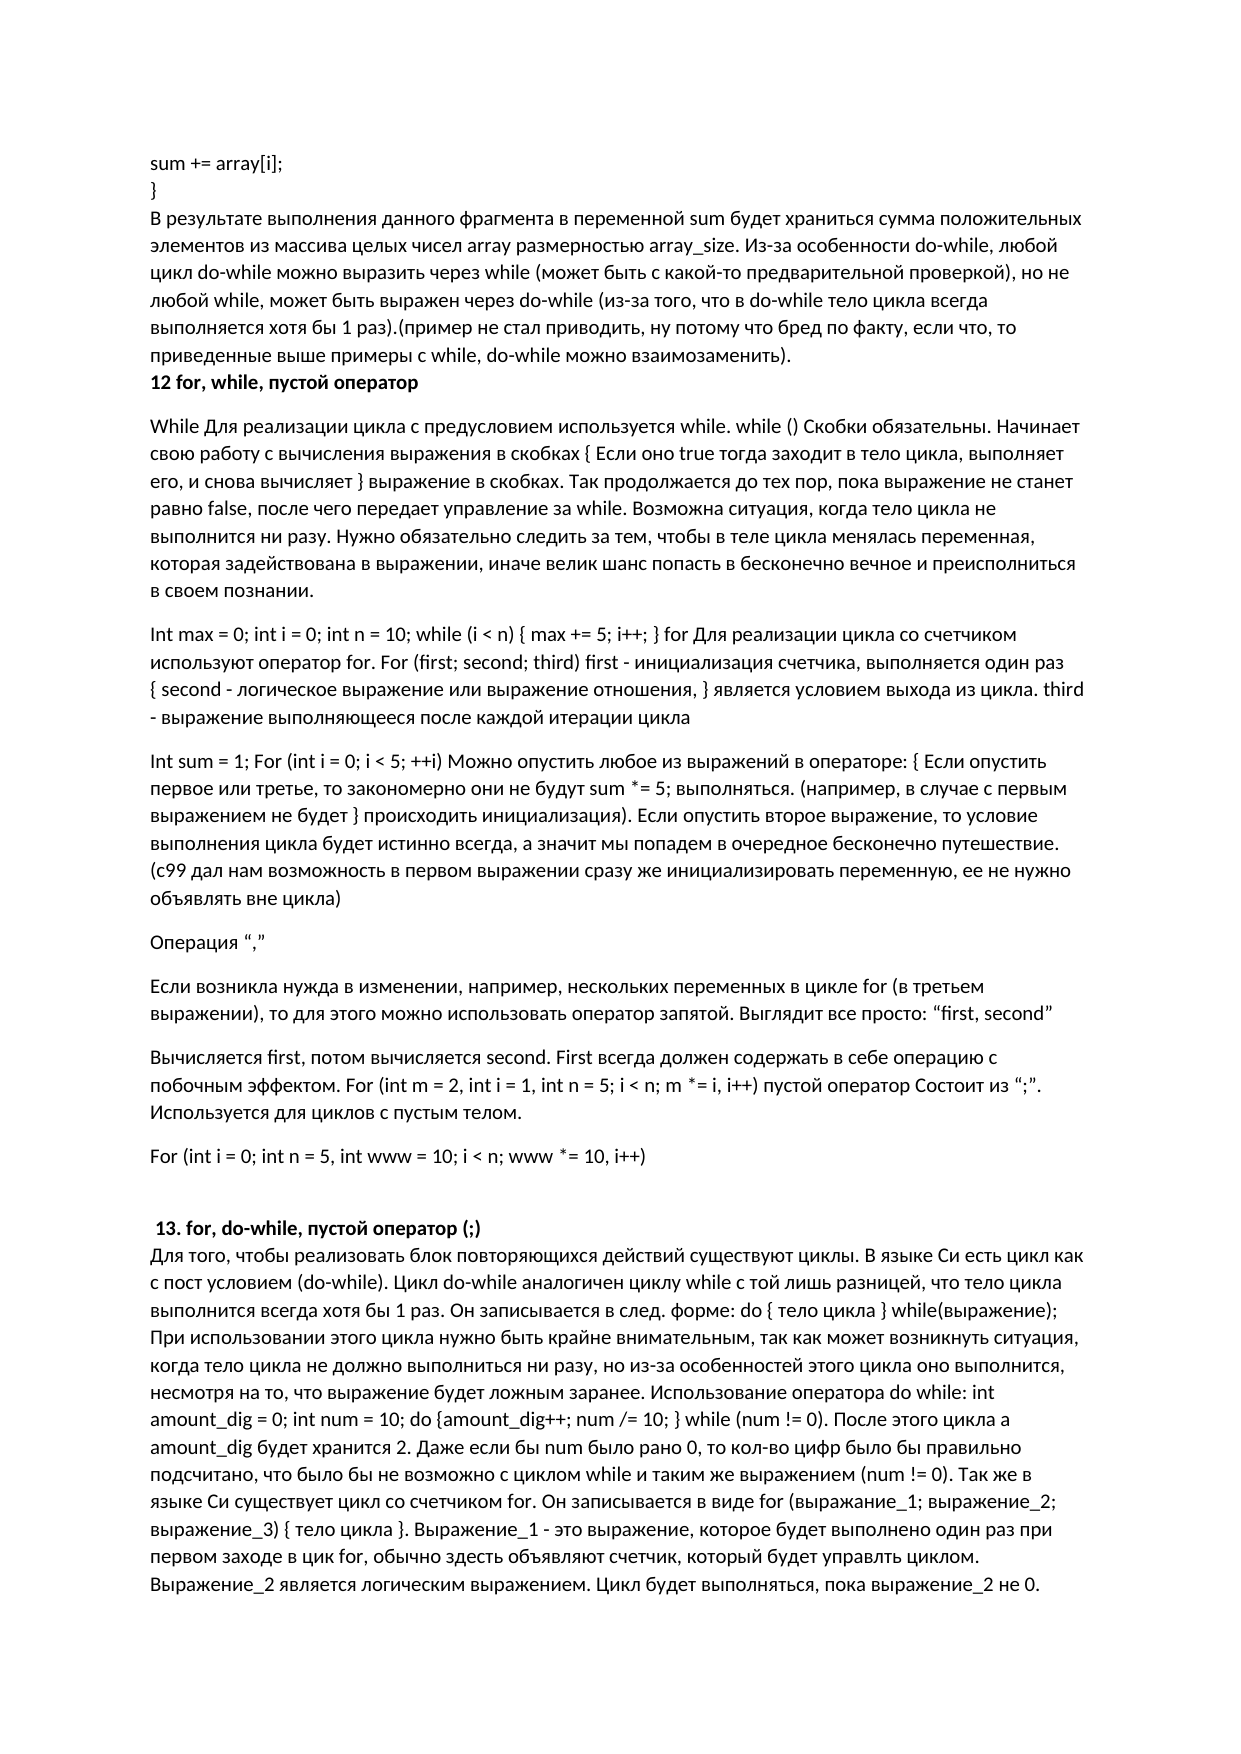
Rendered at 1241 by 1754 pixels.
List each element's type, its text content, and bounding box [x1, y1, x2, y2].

text Int max = 0; int i = 0; int n = 10; while (i < n) { max += 5; i++; } for Для реализации цикла со счетчиком используют оператор for. For (first; second; third) first - инициализация счетчика, выполняется один раз { second - логическое выражение или выражение отношения, } является условием выхода из цикла. third - выражение выполняющееся после каждой итерации цикла [150, 622, 1090, 729]
text В результате выполнения данного фрагмента в переменной sum будет храниться сумма положительных элементов из массива целых чисел array размерностью array_size. Из-за особенности do-while, любой цикл do-while можно выразить через while (может быть с какой-то предварительной проверкой), но не любой while, может быть выражен через do-while (из-за того, что в do-while тело цикла всегда выполняется хотя бы 1 раз).(пример не стал приводить, ну потому что бред по факту, если что, то приведенные выше примеры с while, do-while можно взаимозаменить). [150, 205, 1090, 367]
text For (int i = 0; int n = 5, int www = 10; i < n; www *= 10, i++) [150, 1143, 1090, 1169]
text Если возникла нужда в изменении, например, нескольких переменных в цикле for (в третьем выражении), то для этого можно использовать оператор запятой. Выглядит все просто: “first, second” [150, 973, 1090, 1026]
text Int sum = 1; For (int i = 0; i < 5; ++i) Можно опустить любое из выражений в операторе: { Если опустить первое или третье, то закономерно они не будут sum *= 5; выполняться. (например, в случае с первым выражением не будет } происходить инициализация). Если опустить второе выражение, то условие выполнения цикла будет истинно всегда, а значит мы попадем в очередное бесконечно путешествие. (с99 дал нам возможность в первом выражении сразу же инициализировать переменную, ее не нужно объявлять вне цикла) [150, 748, 1090, 910]
text } [150, 177, 1090, 203]
text sum += array[i]; [150, 150, 1090, 175]
text While Для реализации цикла с предусловием используется while. while () Скобки обязательны. Начинает свою работу с вычисления выражения в скобках { Если оно true тогда заходит в тело цикла, выполняет его, и снова вычисляет } выражение в скобках. Так продолжается до тех пор, пока выражение не станет равно false, после чего передает управление за while. Возможна ситуация, когда тело цикла не выполнится ни разу. Нужно обязательно следить за тем, чтобы в теле цикла менялась переменная, которая задействована в выражении, иначе велик шанс попасть в бесконечно вечное и преисполниться в своем познании. [150, 413, 1090, 603]
text 12 for, while, пустой оператор [150, 369, 1090, 394]
text Для того, чтобы реализовать блок повторяющихся действий существуют циклы. В языке Си есть цикл как с пост условием (do-while). Цикл do-while аналогичен циклу while с той лишь разницей, что тело цикла выполнится всегда хотя бы 1 раз. Он записывается в след. форме: do { тело цикла } while(выражение); При использовании этого цикла нужно быть крайне внимательным, так как может возникнуть ситуация, когда тело цикла не должно выполниться ни разу, но из-за особенностей этого цикла оно выполнится, несмотря на то, что выражение будет ложным заранее. Использование оператора do while: int amount_dig = 0; int num = 10; do {amount_dig++; num /= 10; } while (num != 0). После этого цикла а amount_dig будет хранится 2. Даже если бы num было рано 0, то кол-во цифр было бы правильно подсчитано, что было бы не возможно с циклом while и таким же выражением (num != 0). Так же в языке Си существует цикл со счетчиком for. Он записывается в виде for (выражание_1; выражение_2; выражение_3) { тело цикла }. Выражение_1 - это выражение, которое будет выполнено один раз при первом заходе в цик for, обычно здесть объявляют счетчик, который будет управлть циклом. Выражение_2 является логическим выражением. Цикл будет выполняться, пока выражение_2 не 0. [150, 1242, 1090, 1596]
text Вычисляется first, потом вычисляется second. First всегда должен содержать в себе операцию с побочным эффектом. For (int m = 2, int i = 1, int n = 5; i < n; m *= i, i++) пустой оператор Состоит из “;”. Используется для циклов с пустым телом. [150, 1044, 1090, 1125]
text 13. for, do-while, пустой оператор (;) [150, 1215, 1090, 1240]
text Операция “,” [150, 929, 1090, 954]
